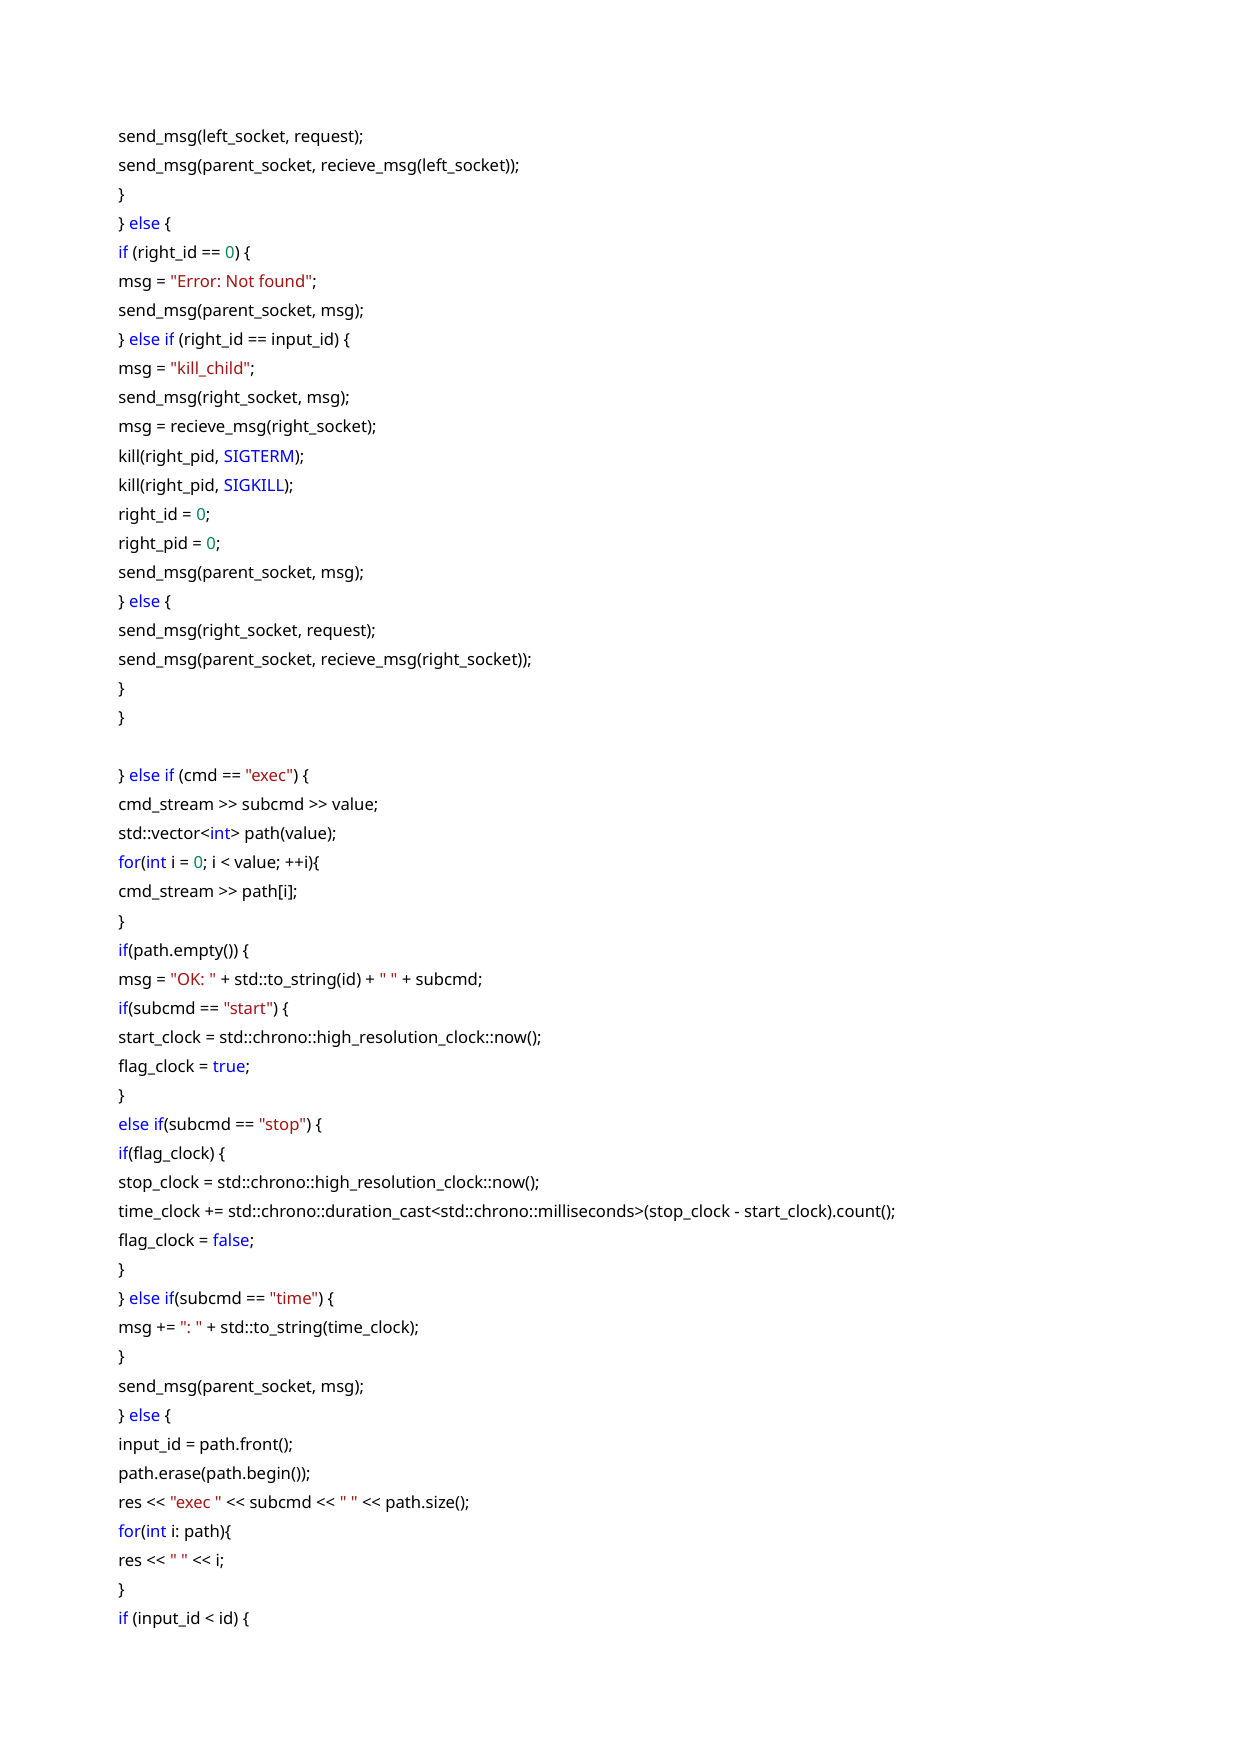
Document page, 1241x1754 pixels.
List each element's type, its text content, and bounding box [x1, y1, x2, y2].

text right_id = 0; [118, 496, 1122, 525]
text if (input_id < id) { [118, 1600, 1122, 1629]
text res << " " << i; [118, 1542, 1122, 1571]
text res << "exec " << subcmd << " " << path.size(); [118, 1484, 1122, 1513]
text for(int i: path){ [118, 1513, 1122, 1542]
text send_msg(parent_socket, recieve_msg(left_socket)); [118, 147, 1122, 176]
text if(subcmd == "start") { [118, 990, 1122, 1019]
text cmd_stream >> subcmd >> value; [118, 787, 1122, 816]
text send_msg(parent_socket, msg); [118, 292, 1122, 322]
text flag_clock = true; [118, 1048, 1122, 1077]
text send_msg(parent_socket, recieve_msg(right_socket)); [118, 641, 1122, 670]
text input_id = path.front(); [118, 1426, 1122, 1455]
text msg += ": " + std::to_string(time_clock); [118, 1310, 1122, 1339]
text } [118, 1077, 1122, 1106]
text } else { [118, 1397, 1122, 1426]
text kill(right_pid, SIGKILL); [118, 467, 1122, 496]
text } [118, 699, 1122, 728]
text time_clock += std::chrono::duration_cast<std::chrono::milliseconds>(stop_clock - start_clock).count(); [118, 1193, 1122, 1222]
text stop_clock = std::chrono::high_resolution_clock::now(); [118, 1164, 1122, 1193]
text send_msg(right_socket, msg); [118, 380, 1122, 409]
text msg = recieve_msg(right_socket); [118, 409, 1122, 438]
text } [118, 903, 1122, 932]
text else if(subcmd == "stop") { [118, 1106, 1122, 1135]
text } [118, 670, 1122, 699]
text kill(right_pid, SIGTERM); [118, 438, 1122, 467]
text msg = "OK: " + std::to_string(id) + " " + subcmd; [118, 961, 1122, 990]
text msg = "Error: Not found"; [118, 263, 1122, 292]
text } [118, 1252, 1122, 1281]
text right_pid = 0; [118, 525, 1122, 554]
text path.erase(path.begin()); [118, 1455, 1122, 1484]
text send_msg(parent_socket, msg); [118, 1368, 1122, 1397]
text send_msg(right_socket, request); [118, 612, 1122, 641]
text } else { [118, 205, 1122, 234]
text } [118, 176, 1122, 205]
text if(path.empty()) { [118, 932, 1122, 961]
text flag_clock = false; [118, 1222, 1122, 1252]
text send_msg(left_socket, request); [118, 118, 1122, 147]
text } [118, 1571, 1122, 1600]
text } else if (right_id == input_id) { [118, 322, 1122, 351]
text if (right_id == 0) { [118, 234, 1122, 263]
text } else if (cmd == "exec") { [118, 757, 1122, 787]
text std::vector<int> path(value); [118, 816, 1122, 845]
text } else if(subcmd == "time") { [118, 1281, 1122, 1310]
text } [118, 1339, 1122, 1368]
text msg = "kill_child"; [118, 351, 1122, 380]
text send_msg(parent_socket, msg); [118, 554, 1122, 583]
text for(int i = 0; i < value; ++i){ [118, 845, 1122, 874]
text cmd_stream >> path[i]; [118, 874, 1122, 903]
text if(flag_clock) { [118, 1135, 1122, 1164]
text start_clock = std::chrono::high_resolution_clock::now(); [118, 1019, 1122, 1048]
text } else { [118, 583, 1122, 612]
